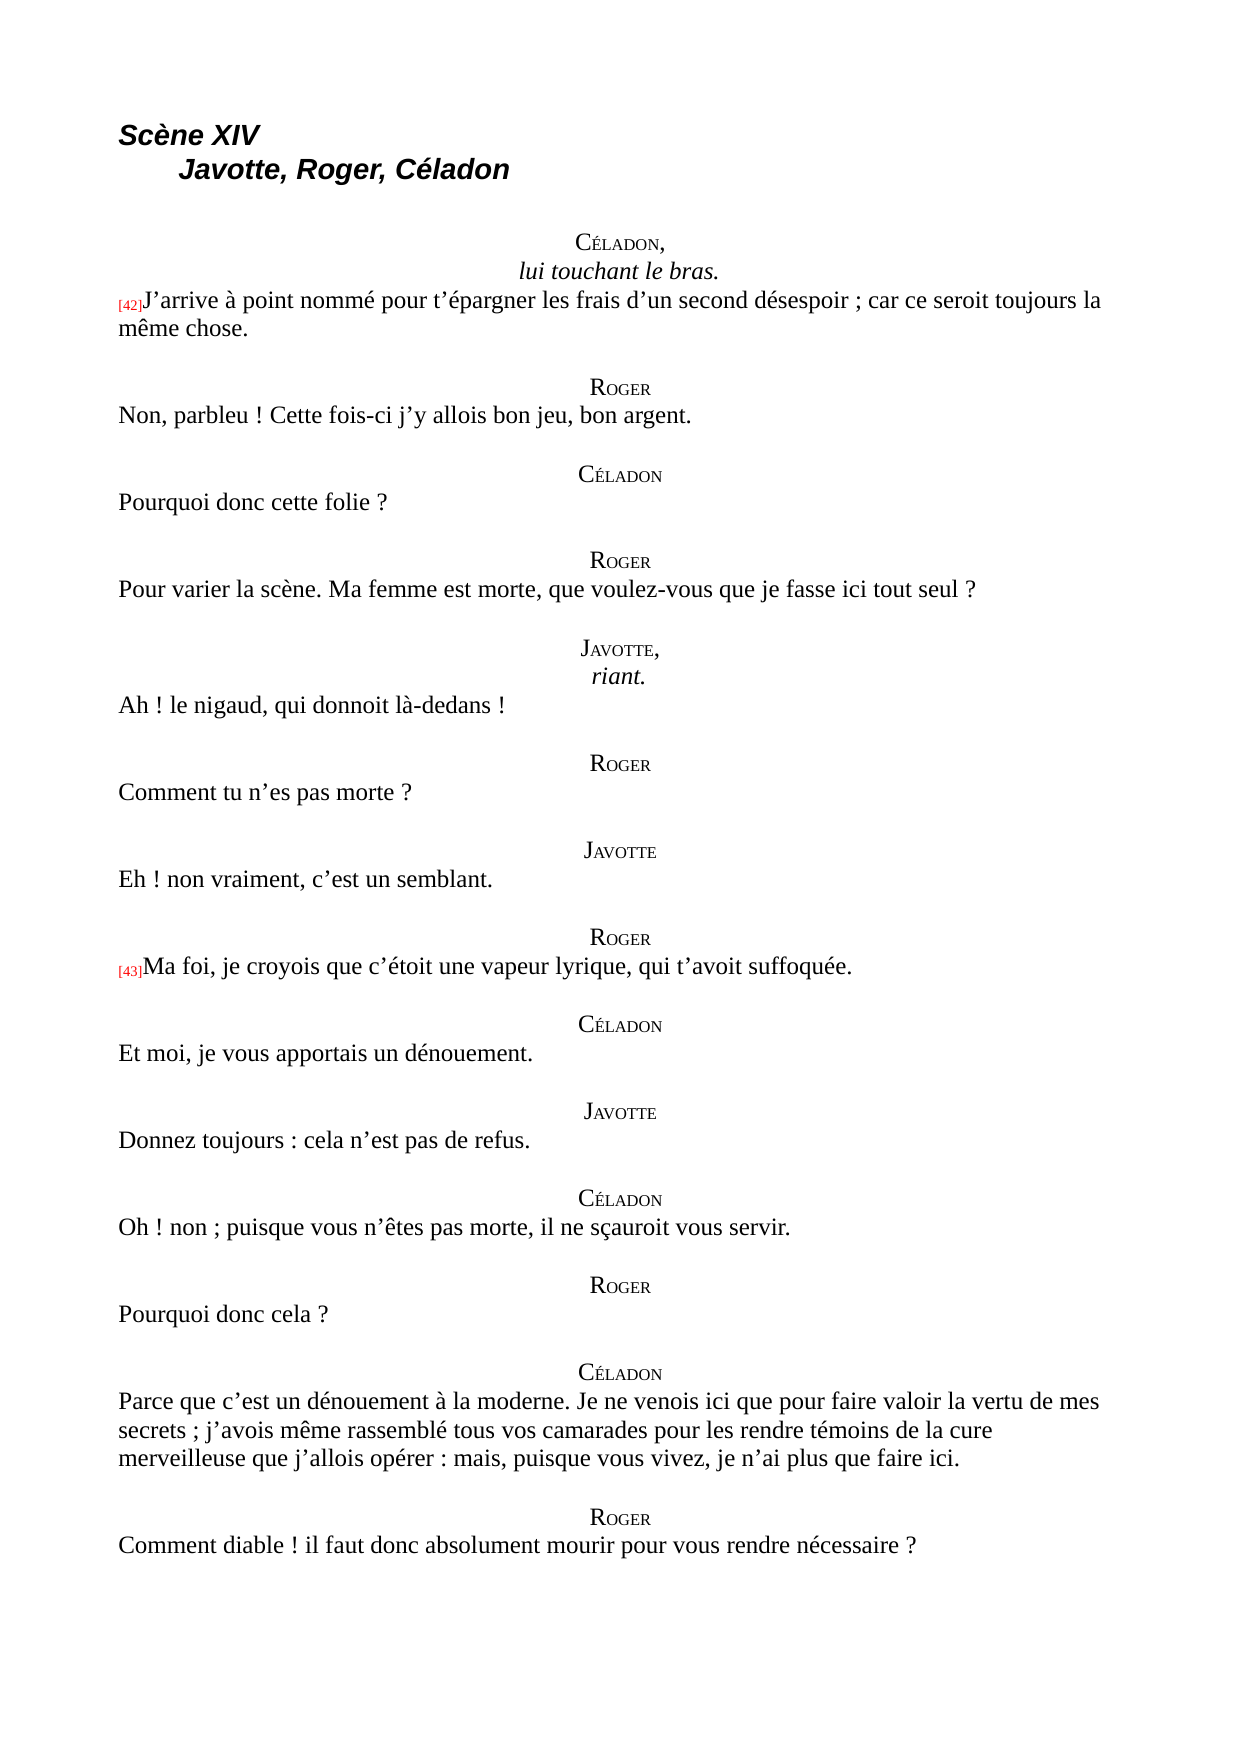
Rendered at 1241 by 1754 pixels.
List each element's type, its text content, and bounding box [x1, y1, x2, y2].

text Roger [118, 546, 1122, 574]
text Eh ! non vraiment, c’est un semblant. [118, 864, 1122, 893]
text Pourquoi donc cela ? [118, 1299, 1122, 1328]
text [42]J’arrive à point nommé pour t’épargner les frais d’un second désespoir ; car ce seroit toujours la même chose. [118, 285, 1122, 342]
text Roger [118, 1502, 1122, 1530]
text Javotte, [118, 633, 1122, 661]
text Parce que c’est un dénouement à la moderne. Je ne venois ici que pour faire valoir la vertu de mes secrets ; j’avois même rassemblé tous vos camarades pour les rendre témoins de la cure merveilleuse que j’allois opérer : mais, puisque vous vivez, je n’ai plus que faire ici. [118, 1386, 1122, 1472]
text Roger [118, 1270, 1122, 1299]
text Et moi, je vous apportais un dénouement. [118, 1038, 1122, 1067]
text lui touchant le bras. [118, 256, 1122, 285]
text Céladon [118, 1357, 1122, 1386]
text Donnez toujours : cela n’est pas de refus. [118, 1125, 1122, 1154]
text Roger [118, 922, 1122, 951]
text Javotte [118, 1096, 1122, 1125]
text Ah ! le nigaud, qui donnoit là-dedans ! [118, 690, 1122, 719]
subtitle Scène XIV Javotte, Roger, Céladon [118, 118, 1122, 185]
text Roger [118, 748, 1122, 777]
text Céladon [118, 1009, 1122, 1038]
text Pourquoi donc cette folie ? [118, 487, 1122, 516]
text [43]Ma foi, je croyois que c’étoit une vapeur lyrique, qui t’avoit suffoquée. [118, 951, 1122, 980]
text riant. [118, 661, 1122, 690]
text Céladon [118, 459, 1122, 487]
text Javotte [118, 835, 1122, 864]
text Céladon, [118, 227, 1122, 256]
text Roger [118, 372, 1122, 400]
text Non, parbleu ! Cette fois-ci j’y allois bon jeu, bon argent. [118, 400, 1122, 429]
text Comment tu n’es pas morte ? [118, 777, 1122, 806]
text Céladon [118, 1183, 1122, 1212]
text Pour varier la scène. Ma femme est morte, que voulez-vous que je fasse ici tout seul ? [118, 574, 1122, 603]
text Comment diable ! il faut donc absolument mourir pour vous rendre nécessaire ? [118, 1530, 1122, 1559]
text Oh ! non ; puisque vous n’êtes pas morte, il ne sçauroit vous servir. [118, 1212, 1122, 1241]
